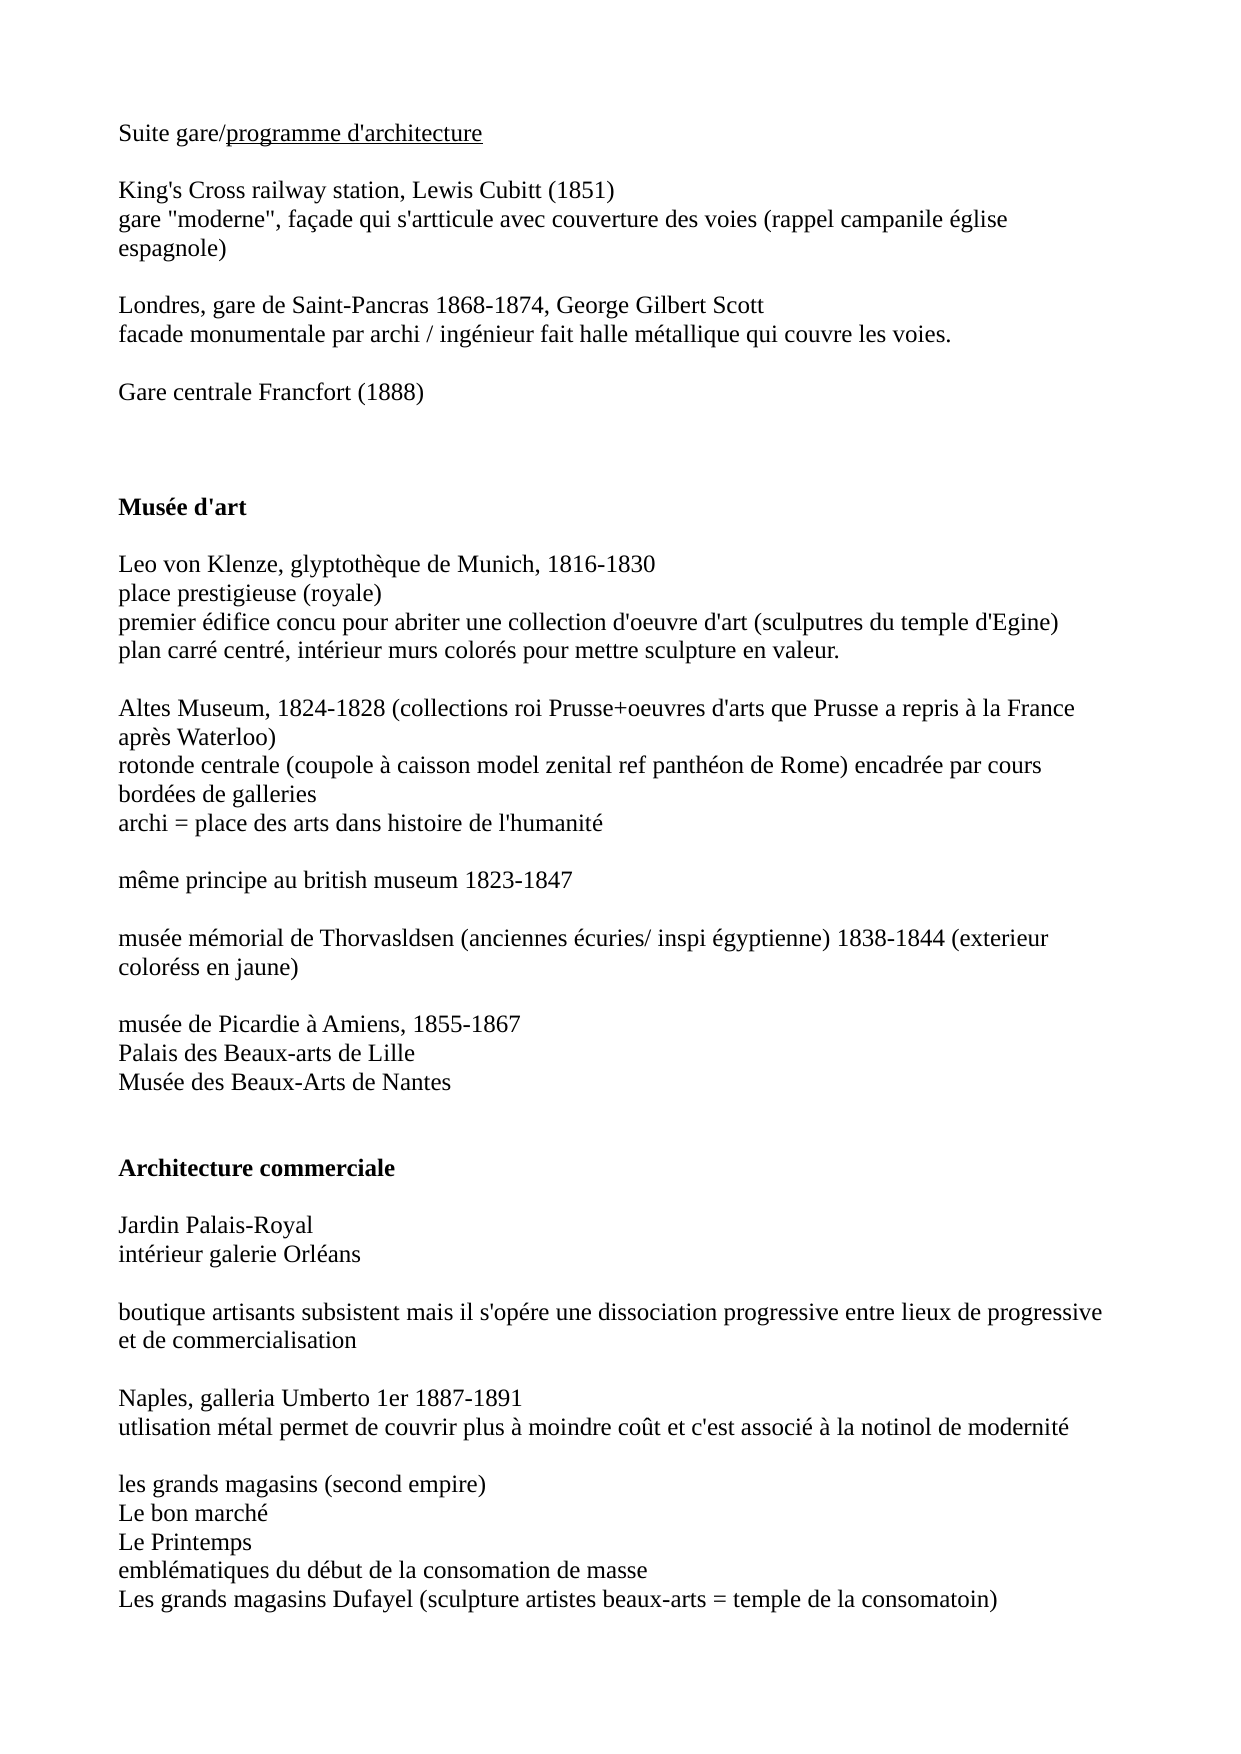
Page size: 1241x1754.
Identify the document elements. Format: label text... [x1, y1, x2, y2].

text King's Cross railway station, Lewis Cubitt (1851) [118, 176, 1122, 204]
text Musée des Beaux-Arts de Nantes [118, 1067, 1122, 1096]
text utlisation métal permet de couvrir plus à moindre coût et c'est associé à la notinol de modernité [118, 1412, 1122, 1441]
text Les grands magasins Dufayel (sculpture artistes beaux-arts = temple de la consomatoin) [118, 1584, 1122, 1613]
text Architecture commerciale [118, 1153, 1122, 1182]
text Le bon marché [118, 1498, 1122, 1527]
text Londres, gare de Saint-Pancras 1868-1874, George Gilbert Scott [118, 291, 1122, 319]
text plan carré centré, intérieur murs colorés pour mettre sculpture en valeur. [118, 636, 1122, 664]
text rotonde centrale (coupole à caisson model zenital ref panthéon de Rome) encadrée par cours bordées de galleries [118, 751, 1122, 808]
text boutique artisants subsistent mais il s'opére une dissociation progressive entre lieux de progressive et de commercialisation [118, 1297, 1122, 1354]
text emblématiques du début de la consomation de masse [118, 1556, 1122, 1584]
text musée mémorial de Thorvasldsen (anciennes écuries/ inspi égyptienne) 1838-1844 (exterieur coloréss en jaune) [118, 923, 1122, 981]
text Naples, galleria Umberto 1er 1887-1891 [118, 1383, 1122, 1412]
text Palais des Beaux-arts de Lille [118, 1038, 1122, 1067]
text Musée d'art [118, 492, 1122, 521]
text Gare centrale Francfort (1888) [118, 377, 1122, 406]
text intérieur galerie Orléans [118, 1239, 1122, 1268]
text musée de Picardie à Amiens, 1855-1867 [118, 1009, 1122, 1038]
text même principe au british museum 1823-1847 [118, 866, 1122, 894]
text Altes Museum, 1824-1828 (collections roi Prusse+oeuvres d'arts que Prusse a repris à la France après Waterloo) [118, 693, 1122, 751]
text gare "moderne", façade qui s'artticule avec couverture des voies (rappel campanile église espagnole) [118, 204, 1122, 262]
text archi = place des arts dans histoire de l'humanité [118, 808, 1122, 837]
text facade monumentale par archi / ingénieur fait halle métallique qui couvre les voies. [118, 319, 1122, 348]
text Le Printemps [118, 1527, 1122, 1556]
text Suite gare/programme d'architecture [118, 118, 1122, 147]
text place prestigieuse (royale) [118, 578, 1122, 607]
text Leo von Klenze, glyptothèque de Munich, 1816-1830 [118, 549, 1122, 578]
text premier édifice concu pour abriter une collection d'oeuvre d'art (sculputres du temple d'Egine) [118, 607, 1122, 636]
text les grands magasins (second empire) [118, 1469, 1122, 1498]
text Jardin Palais-Royal [118, 1211, 1122, 1239]
